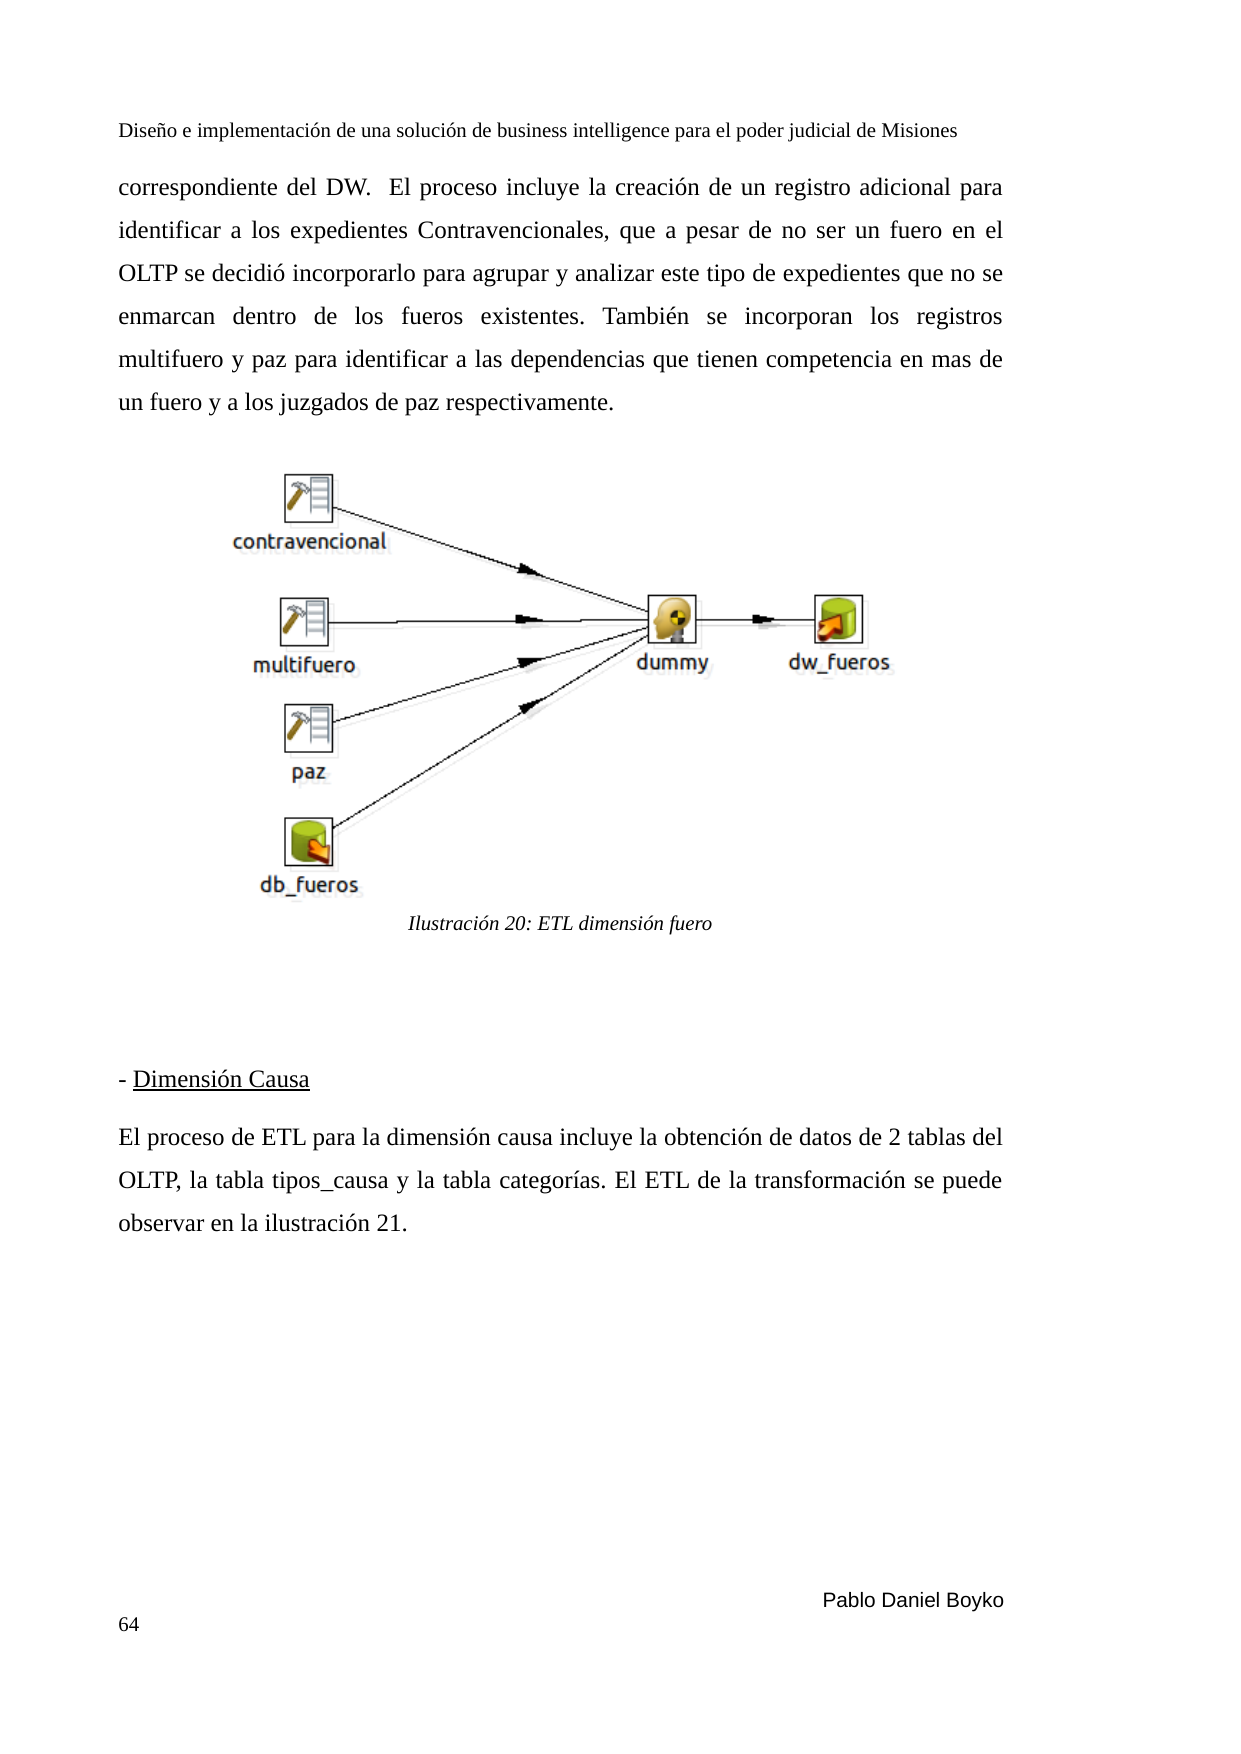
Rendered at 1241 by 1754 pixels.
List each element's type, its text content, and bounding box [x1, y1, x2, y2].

text Ilustración 20: ETL dimensión fuero [218, 911, 904, 934]
text correspondiente del DW. El proceso incluye la creación de un registro adicional para identificar a los expedientes Contravencionales, que a pesar de no ser un fuero en el OLTP se decidió incorporarlo para agrupar y analizar este tipo de expedientes que no se enmarcan dentro de los fueros existentes. También se incorporan los registros multifuero y paz para identificar a las dependencias que tienen competencia en mas de un fuero y a los juzgados de paz respectivamente. [118, 172, 1004, 416]
text - Dimensión Causa [118, 1064, 1004, 1093]
text El proceso de ETL para la dimensión causa incluye la obtención de datos de 2 tablas del OLTP, la tabla tipos_causa y la tabla categorías. El ETL de la transformación se puede observar en la ilustración 21. [118, 1122, 1004, 1237]
picture [217, 457, 905, 911]
